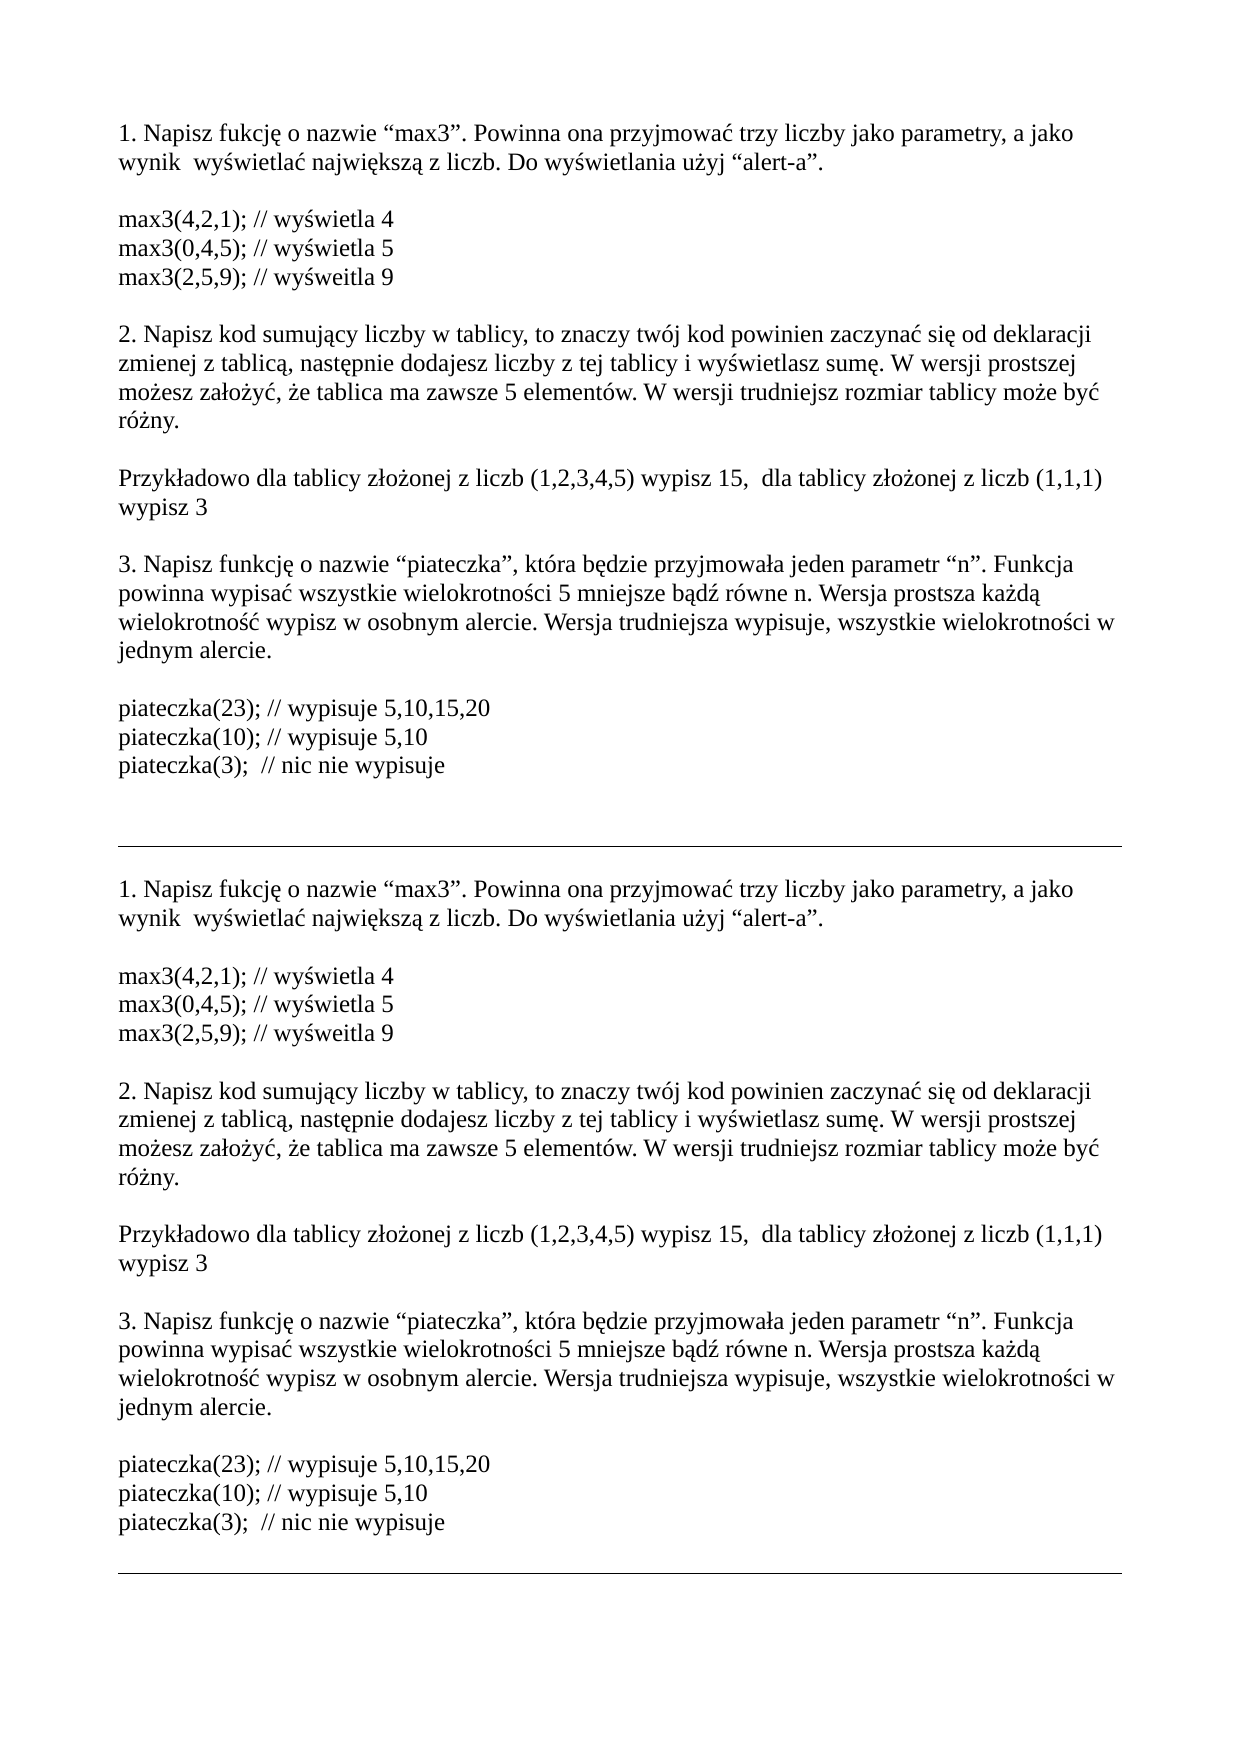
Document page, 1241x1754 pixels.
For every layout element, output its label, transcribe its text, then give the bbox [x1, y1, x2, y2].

text piateczka(23); // wypisuje 5,10,15,20 [118, 693, 1122, 722]
text max3(2,5,9); // wyśweitla 9 [118, 1018, 1122, 1047]
text 2. Napisz kod sumujący liczby w tablicy, to znaczy twój kod powinien zaczynać się od deklaracji zmienej z tablicą, następnie dodajesz liczby z tej tablicy i wyświetlasz sumę. W wersji prostszej możesz założyć, że tablica ma zawsze 5 elementów. W wersji trudniejsz rozmiar tablicy może być różny. [118, 1076, 1122, 1191]
text max3(0,4,5); // wyświetla 5 [118, 233, 1122, 262]
text piateczka(10); // wypisuje 5,10 [118, 722, 1122, 751]
text piateczka(3); // nic nie wypisuje [118, 751, 1122, 779]
text max3(2,5,9); // wyśweitla 9 [118, 262, 1122, 291]
text 1. Napisz fukcję o nazwie “max3”. Powinna ona przyjmować trzy liczby jako parametry, a jako wynik wyświetlać największą z liczb. Do wyświetlania użyj “alert-a”. [118, 118, 1122, 176]
text piateczka(10); // wypisuje 5,10 [118, 1478, 1122, 1507]
text max3(4,2,1); // wyświetla 4 [118, 961, 1122, 989]
text 1. Napisz fukcję o nazwie “max3”. Powinna ona przyjmować trzy liczby jako parametry, a jako wynik wyświetlać największą z liczb. Do wyświetlania użyj “alert-a”. [118, 874, 1122, 932]
text max3(0,4,5); // wyświetla 5 [118, 989, 1122, 1018]
text piateczka(3); // nic nie wypisuje [118, 1507, 1122, 1536]
text Przykładowo dla tablicy złożonej z liczb (1,2,3,4,5) wypisz 15, dla tablicy złożonej z liczb (1,1,1) wypisz 3 [118, 1219, 1122, 1277]
text Przykładowo dla tablicy złożonej z liczb (1,2,3,4,5) wypisz 15, dla tablicy złożonej z liczb (1,1,1) wypisz 3 [118, 463, 1122, 521]
text 2. Napisz kod sumujący liczby w tablicy, to znaczy twój kod powinien zaczynać się od deklaracji zmienej z tablicą, następnie dodajesz liczby z tej tablicy i wyświetlasz sumę. W wersji prostszej możesz założyć, że tablica ma zawsze 5 elementów. W wersji trudniejsz rozmiar tablicy może być różny. [118, 319, 1122, 434]
text piateczka(23); // wypisuje 5,10,15,20 [118, 1449, 1122, 1478]
text max3(4,2,1); // wyświetla 4 [118, 204, 1122, 233]
text 3. Napisz funkcję o nazwie “piateczka”, która będzie przyjmowała jeden parametr “n”. Funkcja powinna wypisać wszystkie wielokrotności 5 mniejsze bądź równe n. Wersja prostsza każdą wielokrotność wypisz w osobnym alercie. Wersja trudniejsza wypisuje, wszystkie wielokrotności w jednym alercie. [118, 1306, 1122, 1421]
text 3. Napisz funkcję o nazwie “piateczka”, która będzie przyjmowała jeden parametr “n”. Funkcja powinna wypisać wszystkie wielokrotności 5 mniejsze bądź równe n. Wersja prostsza każdą wielokrotność wypisz w osobnym alercie. Wersja trudniejsza wypisuje, wszystkie wielokrotności w jednym alercie. [118, 549, 1122, 664]
